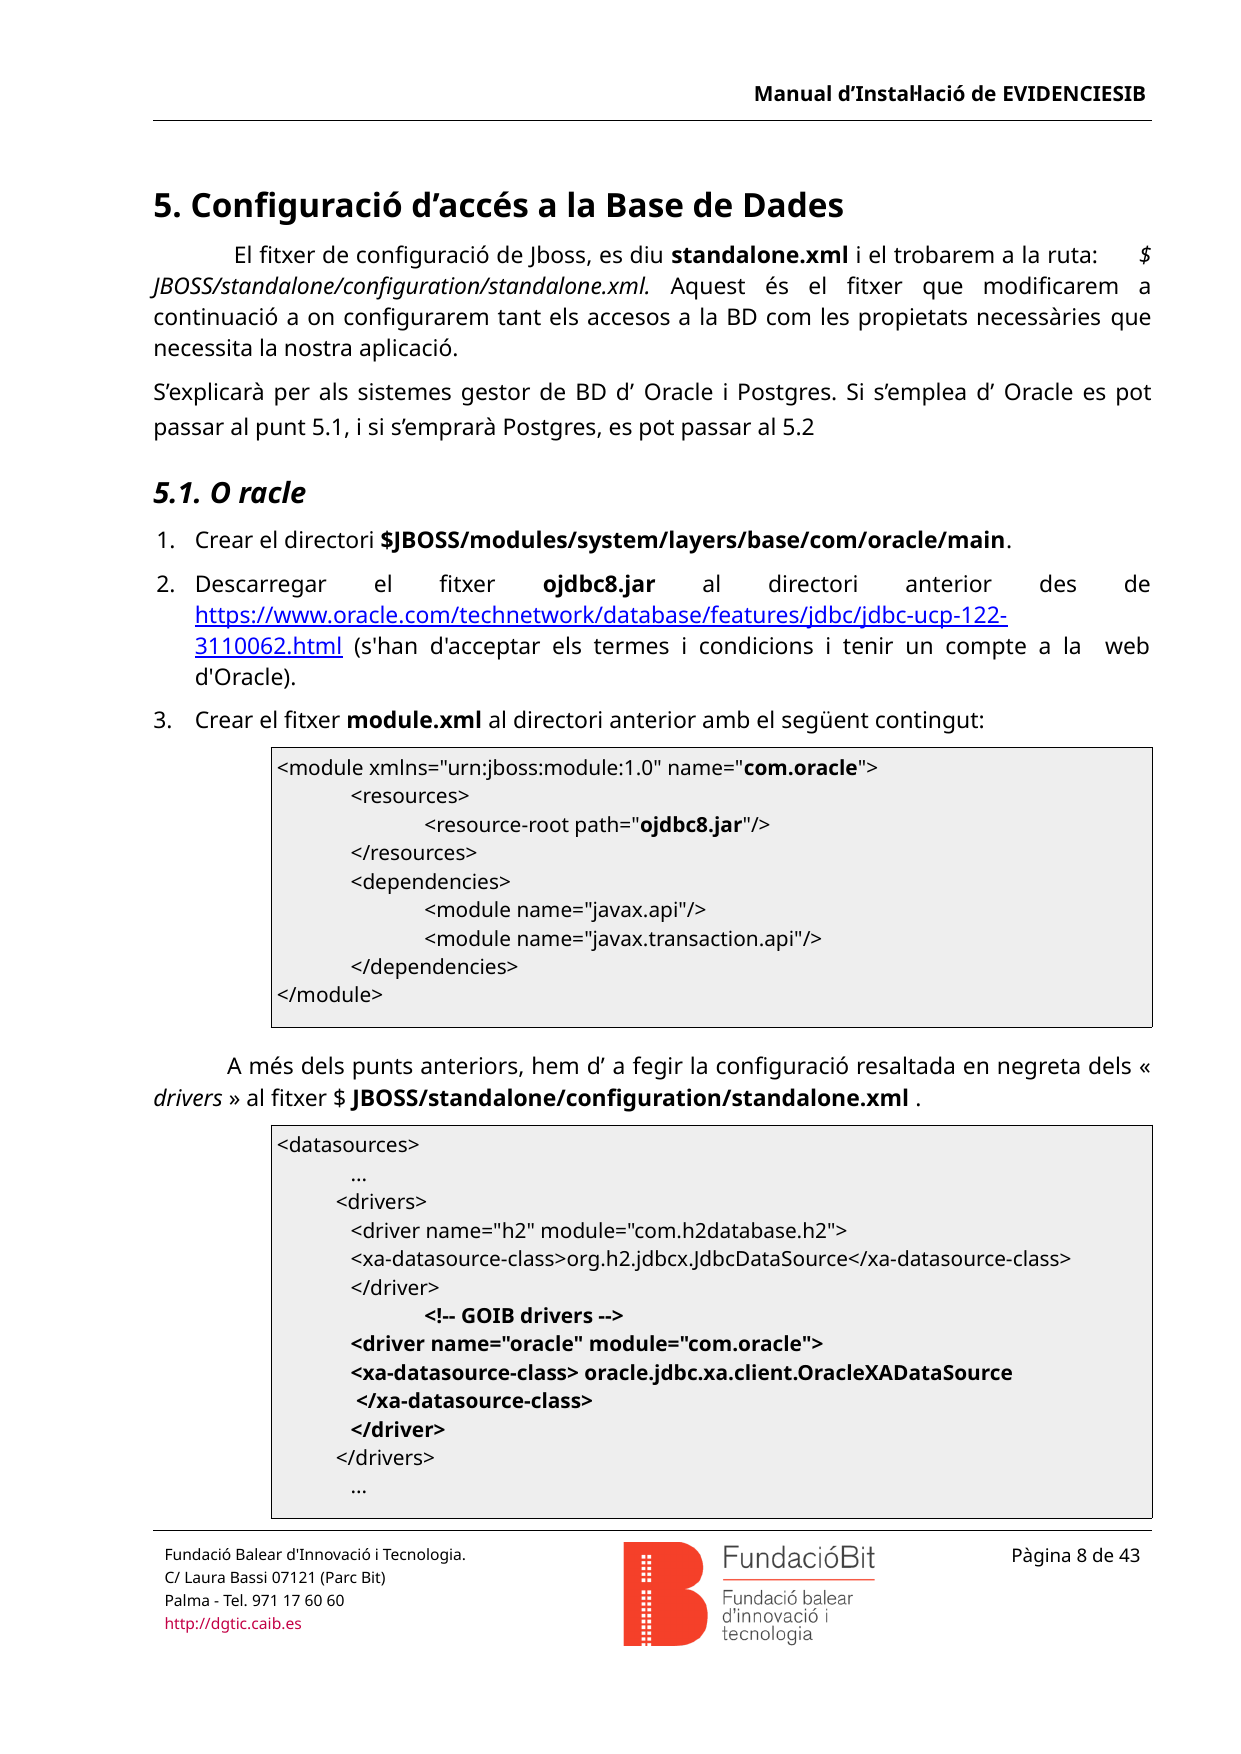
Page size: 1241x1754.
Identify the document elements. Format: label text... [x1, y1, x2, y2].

text El fitxer de configuració de Jboss, es diu standalone.xml i el trobarem a la ruta: $ JBOSS/standalone/configuration/standalone.xml. Aquest és el fitxer que modificarem a continuació a on configurarem tant els accesos a la BD com les propietats necessàries que necessita la nostra aplicació. [153, 239, 1152, 364]
subtitle Configuració d’accés a la Base de Dades [153, 181, 1152, 227]
list Crear el directori $JBOSS/modules/system/layers/base/com/oracle/main. [156, 524, 1152, 556]
list Crear el fitxer module.xml al directori anterior amb el següent contingut: [153, 704, 1152, 736]
subtitle O racle [153, 472, 1152, 512]
text S’explicarà per als sistemes gestor de BD d’ Oracle i Postgres. Si s’emplea d’ Oracle es pot passar al punt 5.1, i si s’emprarà Postgres, es pot passar al 5.2 [153, 375, 1152, 443]
text A més dels punts anteriors, hem d’ a fegir la configuració resaltada en negreta dels « drivers » al fitxer $ JBOSS/standalone/configuration/standalone.xml . [153, 1050, 1152, 1113]
table_header <module xmlns="urn:jboss:module:1.0" name="com.oracle"> <resources> <resource-root path="ojdbc8.jar"/> </resources> <dependencies> <module name="javax.api"/> <module name="javax.transaction.api"/> </dependencies> </module> [272, 748, 1152, 1027]
table_header <datasources> ... <drivers> <driver name="h2" module="com.h2database.h2"> <xa-datasource-class>org.h2.jdbcx.JdbcDataSource</xa-datasource-class> </driver> <!-- GOIB drivers --> <driver name="oracle" module="com.oracle"> <xa-datasource-class> oracle.jdbc.xa.client.OracleXADataSource </xa-datasource-class> </driver> </drivers> ... [272, 1126, 1152, 1518]
picture [623, 1542, 875, 1646]
list Descarregar el fitxer ojdbc8.jar al directori anterior des de https://www.oracle.com/technetwork/database/features/jdbc/jdbc-ucp-122-3110062.html (s'han d'acceptar els termes i condicions i tenir un compte a la web d'Oracle). [156, 567, 1152, 692]
